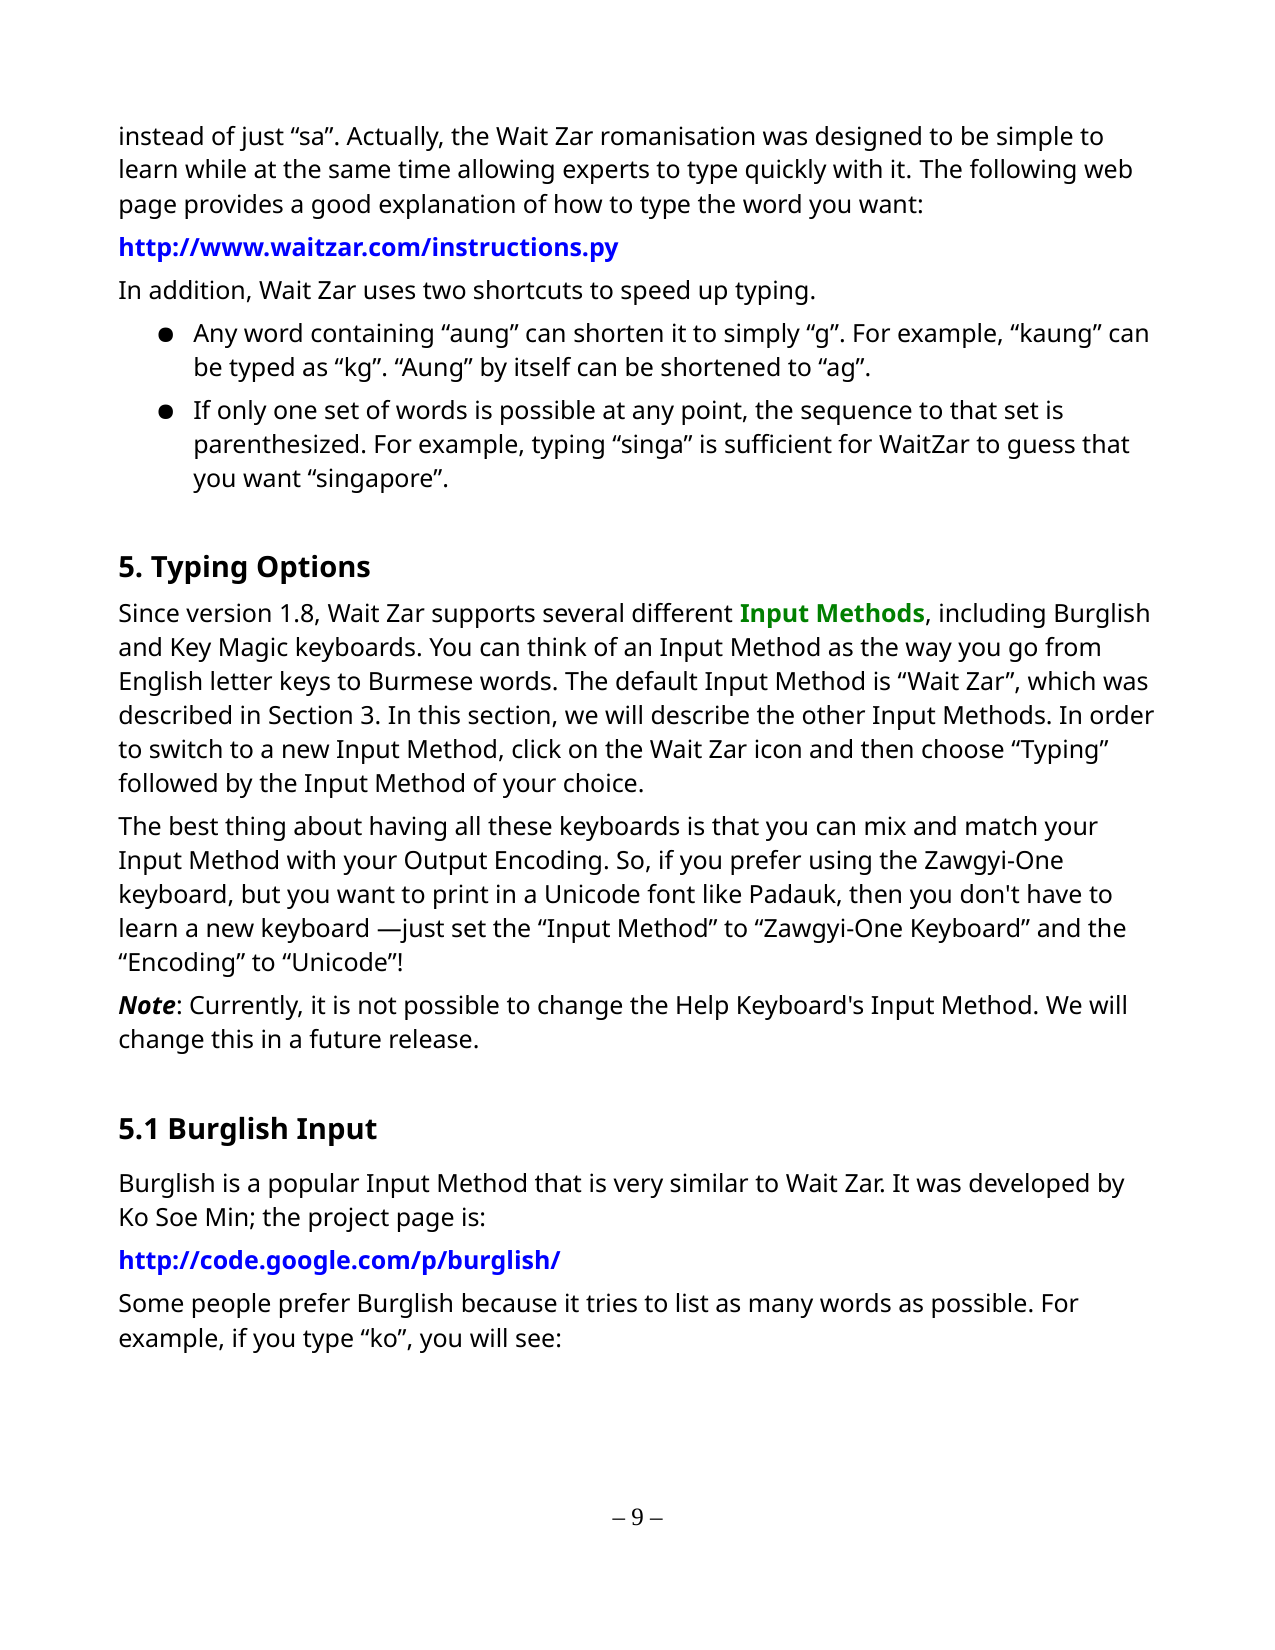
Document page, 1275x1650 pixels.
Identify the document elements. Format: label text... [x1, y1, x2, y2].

list If only one set of words is possible at any point, the sequence to that set is parenthesized. For example, typing “singa” is sufficient for WaitZar to guess that you want “singapore”. [156, 392, 1157, 494]
text The best thing about having all these keyboards is that you can mix and match your Input Method with your Output Encoding. So, if you prefer using the Zawgyi-One keyboard, but you want to print in a Unicode font like Padauk, then you don't have to learn a new keyboard —just set the “Input Method” to “Zawgyi-One Keyboard” and the “Encoding” to “Unicode”! [118, 808, 1157, 979]
text Burglish is a popular Input Method that is very similar to Wait Zar. It was developed by Ko Soe Min; the project page is: [118, 1166, 1157, 1234]
subtitle 5. Typing Options [118, 547, 1157, 586]
text Note: Currently, it is not possible to change the Help Keyboard's Input Method. We will change this in a future release. [118, 988, 1157, 1056]
text http://www.waitzar.com/instructions.py [118, 229, 1157, 263]
text instead of just “sa”. Actually, the Wait Zar romanisation was designed to be simple to learn while at the same time allowing experts to type quickly with it. The following web page provides a good explanation of how to type the word you want: [118, 118, 1157, 220]
text In addition, Wait Zar uses two shortcuts to speed up typing. [118, 272, 1157, 306]
list Any word containing “aung” can shorten it to simply “g”. For example, “kaung” can be typed as “kg”. “Aung” by itself can be shortened to “ag”. [156, 315, 1157, 383]
text http://code.google.com/p/burglish/ [118, 1243, 1157, 1277]
text Some people prefer Burglish because it tries to list as many words as possible. For example, if you type “ko”, you will see: [118, 1286, 1157, 1354]
subtitle 5.1 Burglish Input [118, 1108, 1157, 1148]
text Since version 1.8, Wait Zar supports several different Input Methods, including Burglish and Key Magic keyboards. You can think of an Input Method as the way you go from English letter keys to Burmese words. The default Input Method is “Wait Zar”, which was described in Section 3. In this section, we will describe the other Input Methods. In order to switch to a new Input Method, click on the Wait Zar icon and then choose “Typing” followed by the Input Method of your choice. [118, 595, 1157, 799]
